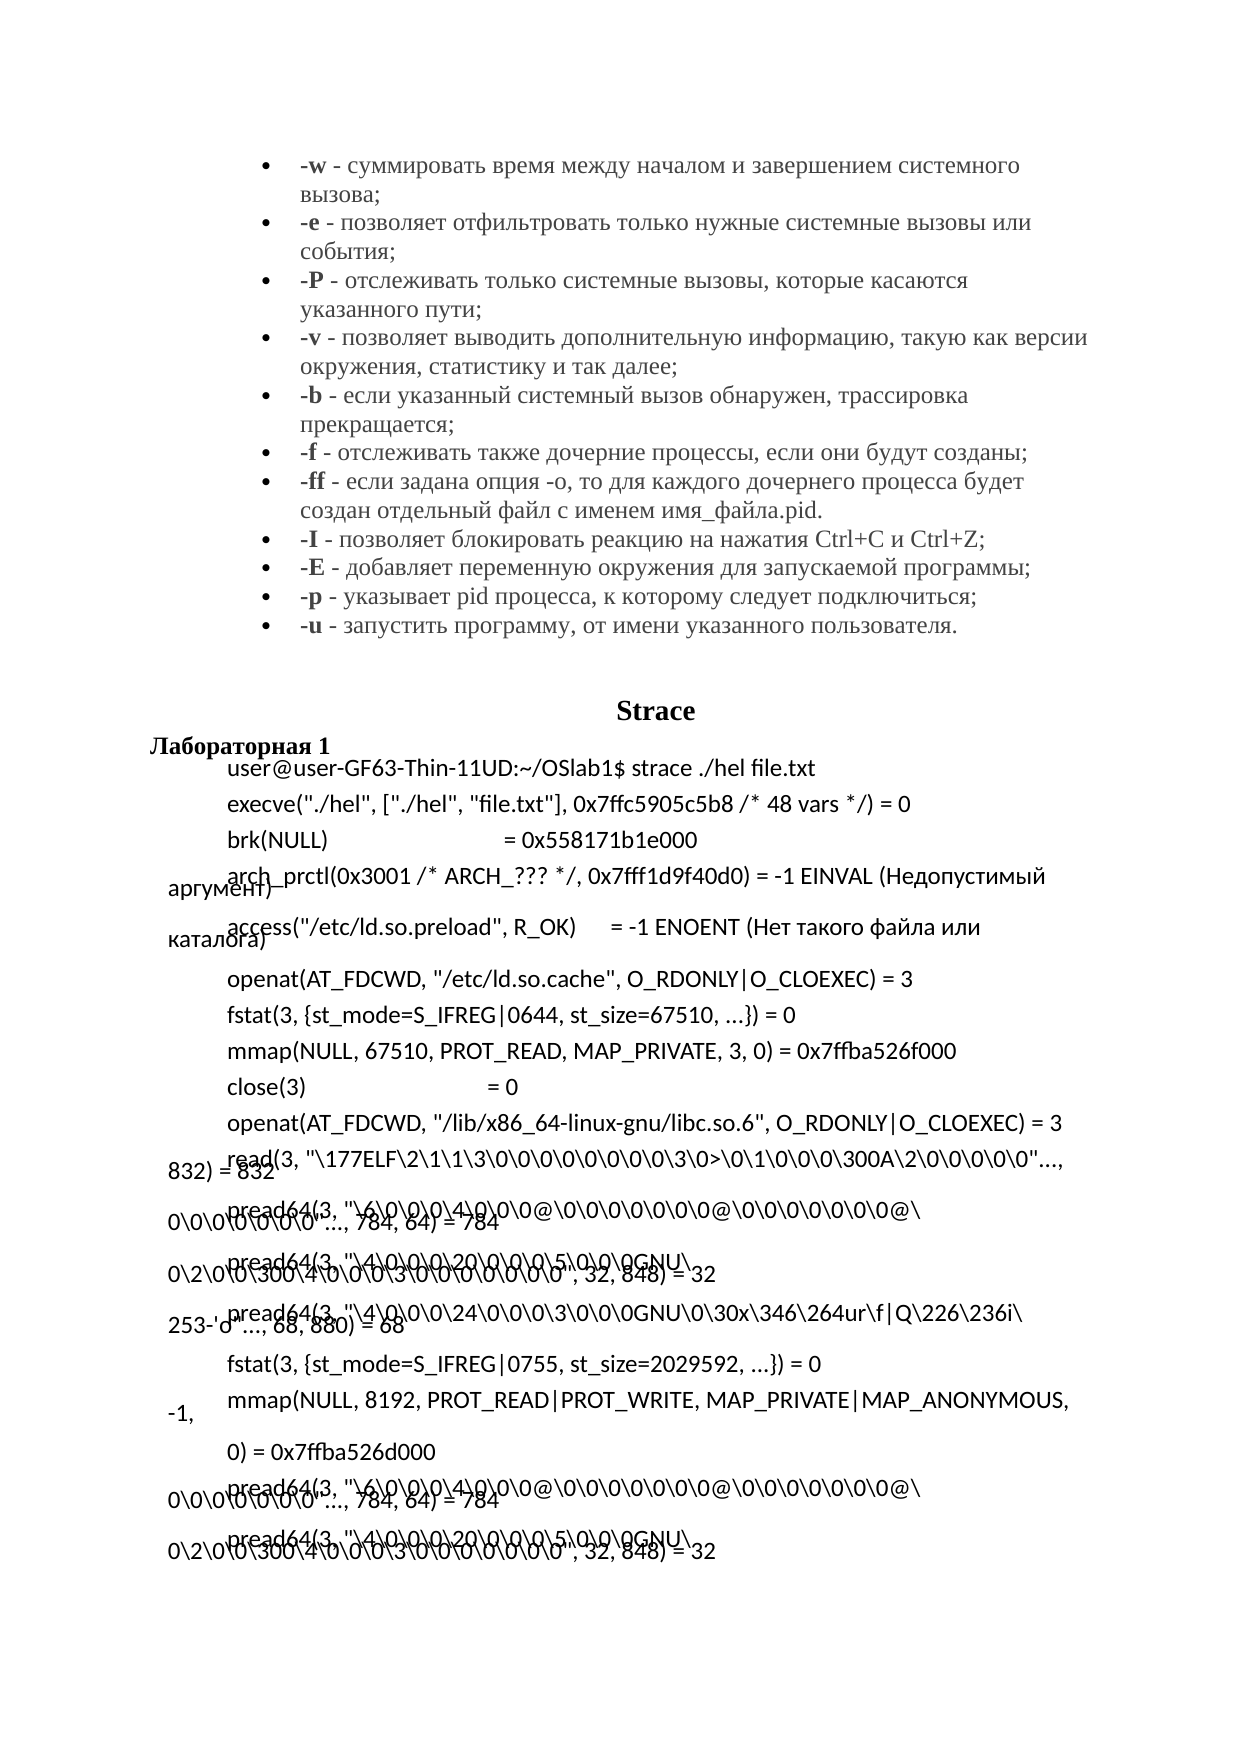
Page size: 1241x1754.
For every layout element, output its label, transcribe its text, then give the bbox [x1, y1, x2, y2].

list -I - позволяет блокировать реакцию на нажатия Ctrl+C и Ctrl+Z; [262, 524, 1090, 552]
list -E - добавляет переменную окружения для запускаемой программы; [262, 552, 1090, 581]
text brk(NULL) = 0x558171b1e000 [264, 836, 324, 851]
text openat(AT_FDCWD, "/etc/ld.so.cache", O_RDONLY|O_CLOEXEC) = 3 [302, 975, 743, 990]
text fstat(3, {st_mode=S_IFREG|0644, st_size=67510, ...}) = 0 [503, 1011, 749, 1026]
list -b - если указанный системный вызов обнаружен, трассировка прекращается; [262, 380, 1090, 437]
list -ff - если задана опция -o, то для каждого дочернего процесса будет создан отдельный файл с именем имя_файла.pid. [262, 466, 1090, 524]
text execve("./hel", ["./hel", "file.txt"], 0x7ffc5905c5b8 /* 48 vars */) = 0 [869, 800, 1072, 815]
list -w - суммировать время между началом и завершением системного вызова; [262, 150, 1090, 207]
text pread64(3, "\4\0\0\0\20\0\0\0\5\0\0\0GNU\0\2\0\0\300\4\0\0\0\3\0\0\0\0\0\0\0", 32, 848) = 32 [168, 1258, 1072, 1288]
text fstat(3, {st_mode=S_IFREG|0644, st_size=67510, ...}) = 0 [754, 1011, 1072, 1026]
text pread64(3, "\4\0\0\0\24\0\0\0\3\0\0\0GNU\0\30x\346\264ur\f|Q\226\236i\253-'o"..., 68, 880) = 68 [168, 1309, 1072, 1340]
text 0) = 0x7ffba526d000 [168, 1448, 243, 1463]
text mmap(NULL, 8192, PROT_READ|PROT_WRITE, MAP_PRIVATE|MAP_ANONYMOUS, -1, [168, 1397, 1072, 1427]
text openat(AT_FDCWD, "/etc/ld.so.cache", O_RDONLY|O_CLOEXEC) = 3 [745, 975, 873, 990]
text mmap(NULL, 67510, PROT_READ, MAP_PRIVATE, 3, 0) = 0x7ffba526f000 [769, 1047, 1072, 1062]
list -v - позволяет выводить дополнительную информацию, такую как версии окружения, статистику и так далее; [262, 322, 1090, 380]
text close(3) = 0 [282, 1083, 302, 1098]
text fstat(3, {st_mode=S_IFREG|0755, st_size=2029592, ...}) = 0 [503, 1361, 1072, 1376]
text execve("./hel", ["./hel", "file.txt"], 0x7ffc5905c5b8 /* 48 vars */) = 0 [168, 800, 299, 815]
text pread64(3, "\6\0\0\0\4\0\0\0@\0\0\0\0\0\0\0@\0\0\0\0\0\0\0@\0\0\0\0\0\0\0"..., 784, 64) = 784 [168, 1484, 1072, 1514]
list -P - отслеживать только системные вызовы, которые касаются указанного пути; [262, 265, 1090, 322]
text fstat(3, {st_mode=S_IFREG|0644, st_size=67510, ...}) = 0 [168, 1011, 276, 1026]
text fstat(3, {st_mode=S_IFREG|0755, st_size=2029592, ...}) = 0 [168, 1361, 501, 1376]
text user@user-GF63-Thin-11UD:~/OSlab1$ strace ./hel file.txt [168, 764, 281, 779]
text Лабораторная 1 [150, 731, 1072, 760]
list -f - отслеживать также дочерние процессы, если они будут созданы; [262, 437, 1090, 466]
list -e - позволяет отфильтровать только нужные системные вызовы или события; [262, 207, 1090, 265]
text close(3) = 0 [301, 1083, 1072, 1098]
text execve("./hel", ["./hel", "file.txt"], 0x7ffc5905c5b8 /* 48 vars */) = 0 [559, 800, 870, 815]
text user@user-GF63-Thin-11UD:~/OSlab1$ strace ./hel file.txt [275, 764, 619, 779]
text brk(NULL) = 0x558171b1e000 [168, 836, 264, 851]
text mmap(NULL, 67510, PROT_READ, MAP_PRIVATE, 3, 0) = 0x7ffba526f000 [296, 1047, 770, 1062]
text access("/etc/ld.so.preload", R_OK) = -1 ENOENT (Нет такого файла или каталога) [168, 924, 1072, 954]
text fstat(3, {st_mode=S_IFREG|0644, st_size=67510, ...}) = 0 [307, 1011, 501, 1026]
text arch_prctl(0x3001 /* ARCH_??? */, 0x7fff1d9f40d0) = -1 EINVAL (Недопустимый аргумент) [168, 872, 1072, 903]
text openat(AT_FDCWD, "/lib/x86_64-linux-gnu/libc.so.6", O_RDONLY|O_CLOEXEC) = 3 [627, 1119, 892, 1134]
text read(3, "\177ELF\2\1\1\3\0\0\0\0\0\0\0\0\3\0>\0\1\0\0\0\300A\2\0\0\0\0\0"..., 832) = 832 [168, 1155, 1072, 1186]
text Strace [179, 693, 1072, 726]
text openat(AT_FDCWD, "/lib/x86_64-linux-gnu/libc.so.6", O_RDONLY|O_CLOEXEC) = 3 [894, 1119, 1022, 1134]
text openat(AT_FDCWD, "/lib/x86_64-linux-gnu/libc.so.6", O_RDONLY|O_CLOEXEC) = 3 [302, 1119, 626, 1134]
text pread64(3, "\6\0\0\0\4\0\0\0@\0\0\0\0\0\0\0@\0\0\0\0\0\0\0@\0\0\0\0\0\0\0"..., 784, 64) = 784 [168, 1207, 1072, 1237]
text pread64(3, "\4\0\0\0\20\0\0\0\5\0\0\0GNU\0\2\0\0\300\4\0\0\0\3\0\0\0\0\0\0\0", 32, 848) = 32 [168, 1535, 1072, 1566]
text mmap(NULL, 67510, PROT_READ, MAP_PRIVATE, 3, 0) = 0x7ffba526f000 [168, 1047, 280, 1062]
text close(3) = 0 [168, 1083, 282, 1098]
list -p - указывает pid процесса, к которому следует подключиться; [262, 581, 1090, 610]
list -u - запустить программу, от имени указанного пользователя. [262, 610, 1090, 639]
text user@user-GF63-Thin-11UD:~/OSlab1$ strace ./hel file.txt [620, 764, 1072, 779]
text 0) = 0x7ffba526d000 [242, 1448, 1072, 1463]
text brk(NULL) = 0x558171b1e000 [323, 836, 1072, 851]
text execve("./hel", ["./hel", "file.txt"], 0x7ffc5905c5b8 /* 48 vars */) = 0 [386, 800, 557, 815]
text openat(AT_FDCWD, "/etc/ld.so.cache", O_RDONLY|O_CLOEXEC) = 3 [872, 975, 1072, 990]
